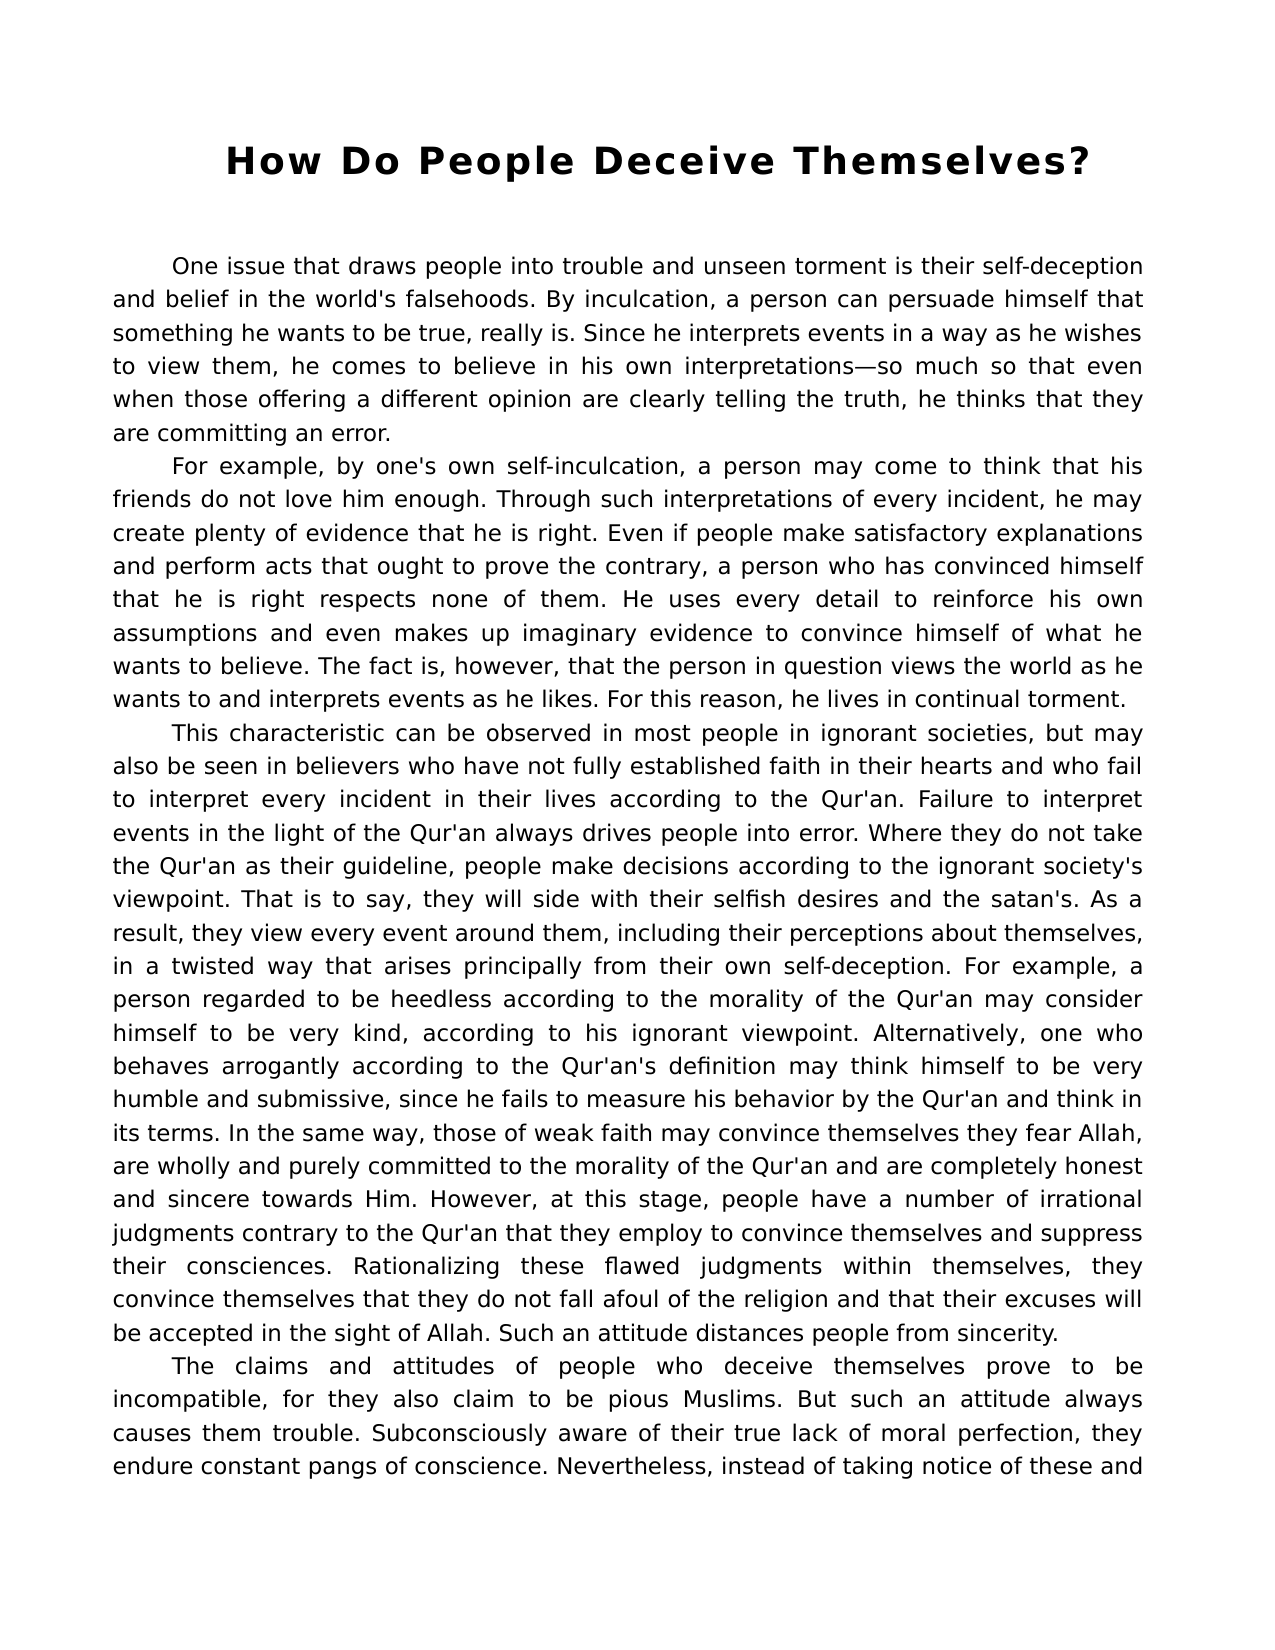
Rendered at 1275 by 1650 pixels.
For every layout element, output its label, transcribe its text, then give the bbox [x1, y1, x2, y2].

text The claims and attitudes of people who deceive themselves prove to be incompatible, for they also claim to be pious Muslims. But such an attitude always causes them trouble. Subconsciously aware of their true lack of moral perfection, they endure constant pangs of conscience. Nevertheless, instead of taking notice of these and [112, 1348, 1145, 1481]
text This characteristic can be observed in most people in ignorant societies, but may also be seen in believers who have not fully established faith in their hearts and who fail to interpret every incident in their lives according to the Qur'an. Failure to interpret events in the light of the Qur'an always drives people into error. Where they do not take the Qur'an as their guideline, people make decisions according to the ignorant society's viewpoint. That is to say, they will side with their selfish desires and the satan's. As a result, they view every event around them, including their perceptions about themselves, in a twisted way that arises principally from their own self-deception. For example, a person regarded to be heedless according to the morality of the Qur'an may consider himself to be very kind, according to his ignorant viewpoint. Alternatively, one who behaves arrogantly according to the Qur'an's definition may think himself to be very humble and submissive, since he fails to measure his behavior by the Qur'an and think in its terms. In the same way, those of weak faith may convince themselves they fear Allah, are wholly and purely committed to the morality of the Qur'an and are completely honest and sincere towards Him. However, at this stage, people have a number of irrational judgments contrary to the Qur'an that they employ to convince themselves and suppress their consciences. Rationalizing these flawed judgments within themselves, they convince themselves that they do not fall afoul of the religion and that their excuses will be accepted in the sight of Allah. Such an attitude distances people from sincerity. [112, 714, 1145, 1348]
text One issue that draws people into trouble and unseen torment is their self-deception and belief in the world's falsehoods. By inculcation, a person can persuade himself that something he wants to be true, really is. Since he interprets events in a way as he wishes to view them, he comes to believe in his own interpretations—so much so that even when those offering a different opinion are clearly telling the truth, he thinks that they are committing an error. [112, 248, 1145, 448]
text How Do People Deceive Themselves? [112, 148, 1145, 181]
text For example, by one's own self-inculcation, a person may come to think that his friends do not love him enough. Through such interpretations of every incident, he may create plenty of evidence that he is right. Even if people make satisfactory explanations and perform acts that ought to prove the contrary, a person who has convinced himself that he is right respects none of them. He uses every detail to reinforce his own assumptions and even makes up imaginary evidence to convince himself of what he wants to believe. The fact is, however, that the person in question views the world as he wants to and interprets events as he likes. For this reason, he lives in continual torment. [112, 448, 1145, 714]
